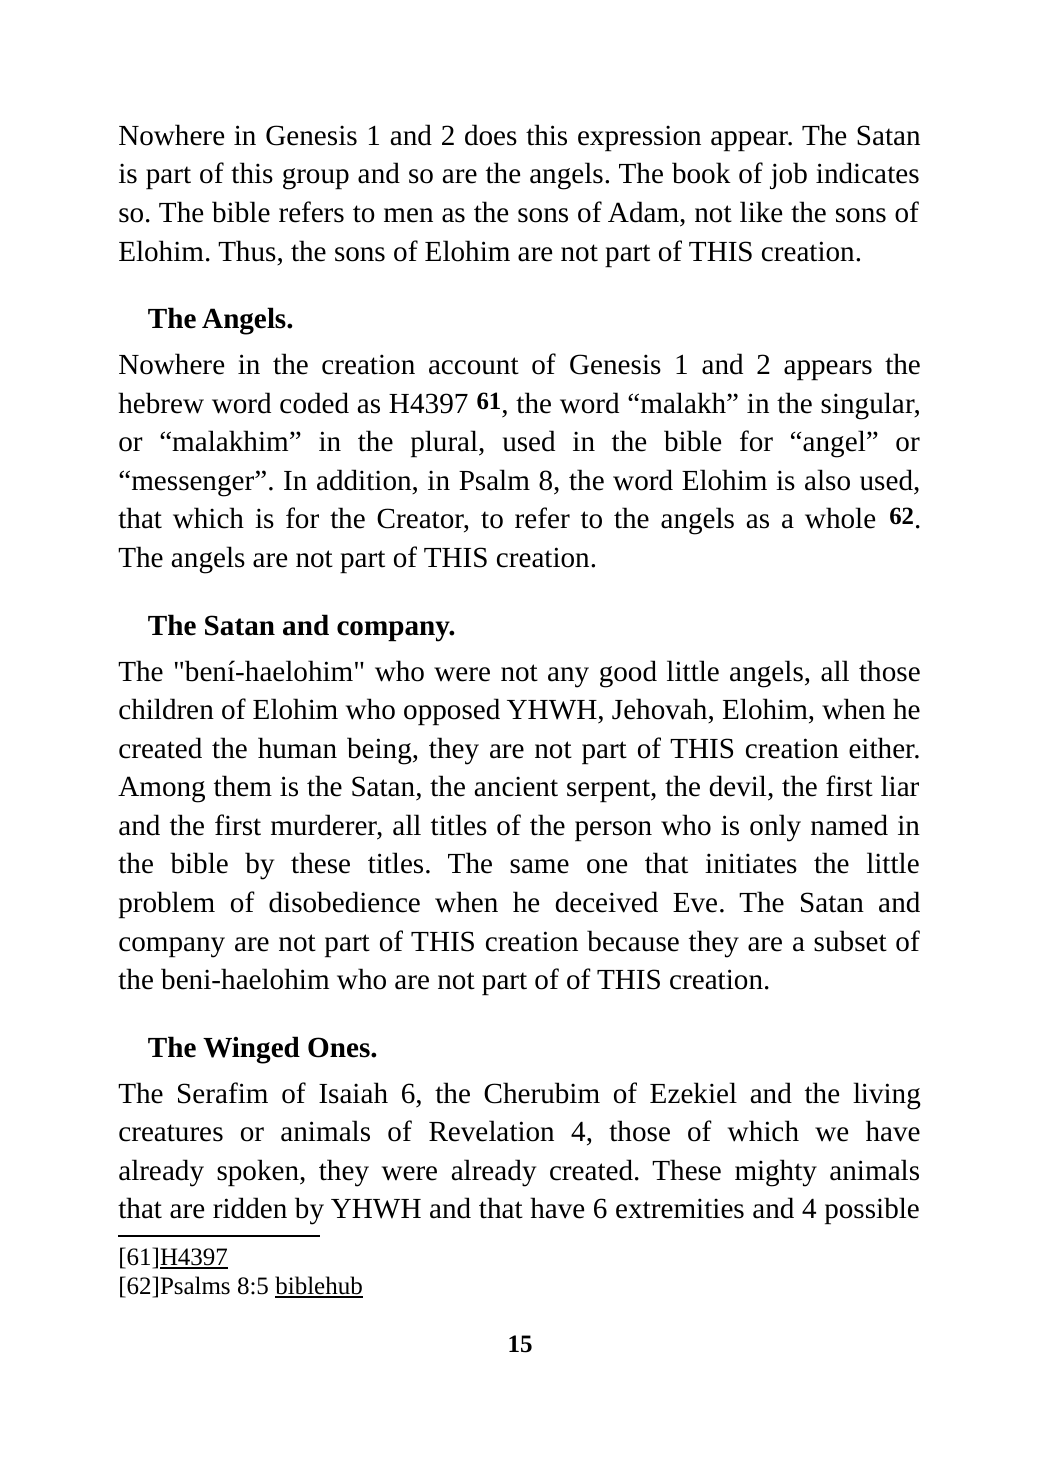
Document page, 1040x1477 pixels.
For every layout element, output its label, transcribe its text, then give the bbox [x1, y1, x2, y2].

text The Serafim of Isaiah 6, the Cherubim of Ezekiel and the living creatures or animals of Revelation 4, those of which we have already spoken, they were already created. These mighty animals that are ridden by YHWH and that have 6 extremities and 4 possible [118, 1076, 921, 1225]
text Nowhere in Genesis 1 and 2 does this expression appear. The Satan is part of this group and so are the angels. The book of job indicates so. The bible refers to men as the sons of Adam, not like the sons of Elohim. Thus, the sons of Elohim are not part of THIS creation. [118, 118, 921, 267]
text Nowhere in the creation account of Genesis 1 and 2 appears the hebrew word coded as H4397 , the word “malakh” in the singular, or “malakhim” in the plural, used in the bible for “angel” or “messenger”. In addition, in Psalm 8, the word Elohim is also used, that which is for the Creator, to refer to the angels as a whole . The angels are not part of THIS creation. [118, 347, 921, 574]
subtitle The Winged Ones. [148, 1030, 921, 1063]
text H4397 [118, 1242, 921, 1271]
subtitle The Satan and company. [148, 608, 921, 641]
text Psalms 8:5 biblehub [118, 1271, 921, 1300]
text The "bení-haelohim" who were not any good little angels, all those children of Elohim who opposed YHWH, Jehovah, Elohim, when he created the human being, they are not part of THIS creation either. Among them is the Satan, the ancient serpent, the devil, the first liar and the first murderer, all titles of the person who is only named in the bible by these titles. The same one that initiates the little problem of disobedience when he deceived Eve. The Satan and company are not part of THIS creation because they are a subset of the beni-haelohim who are not part of of THIS creation. [118, 654, 921, 996]
subtitle The Angels. [148, 301, 921, 335]
